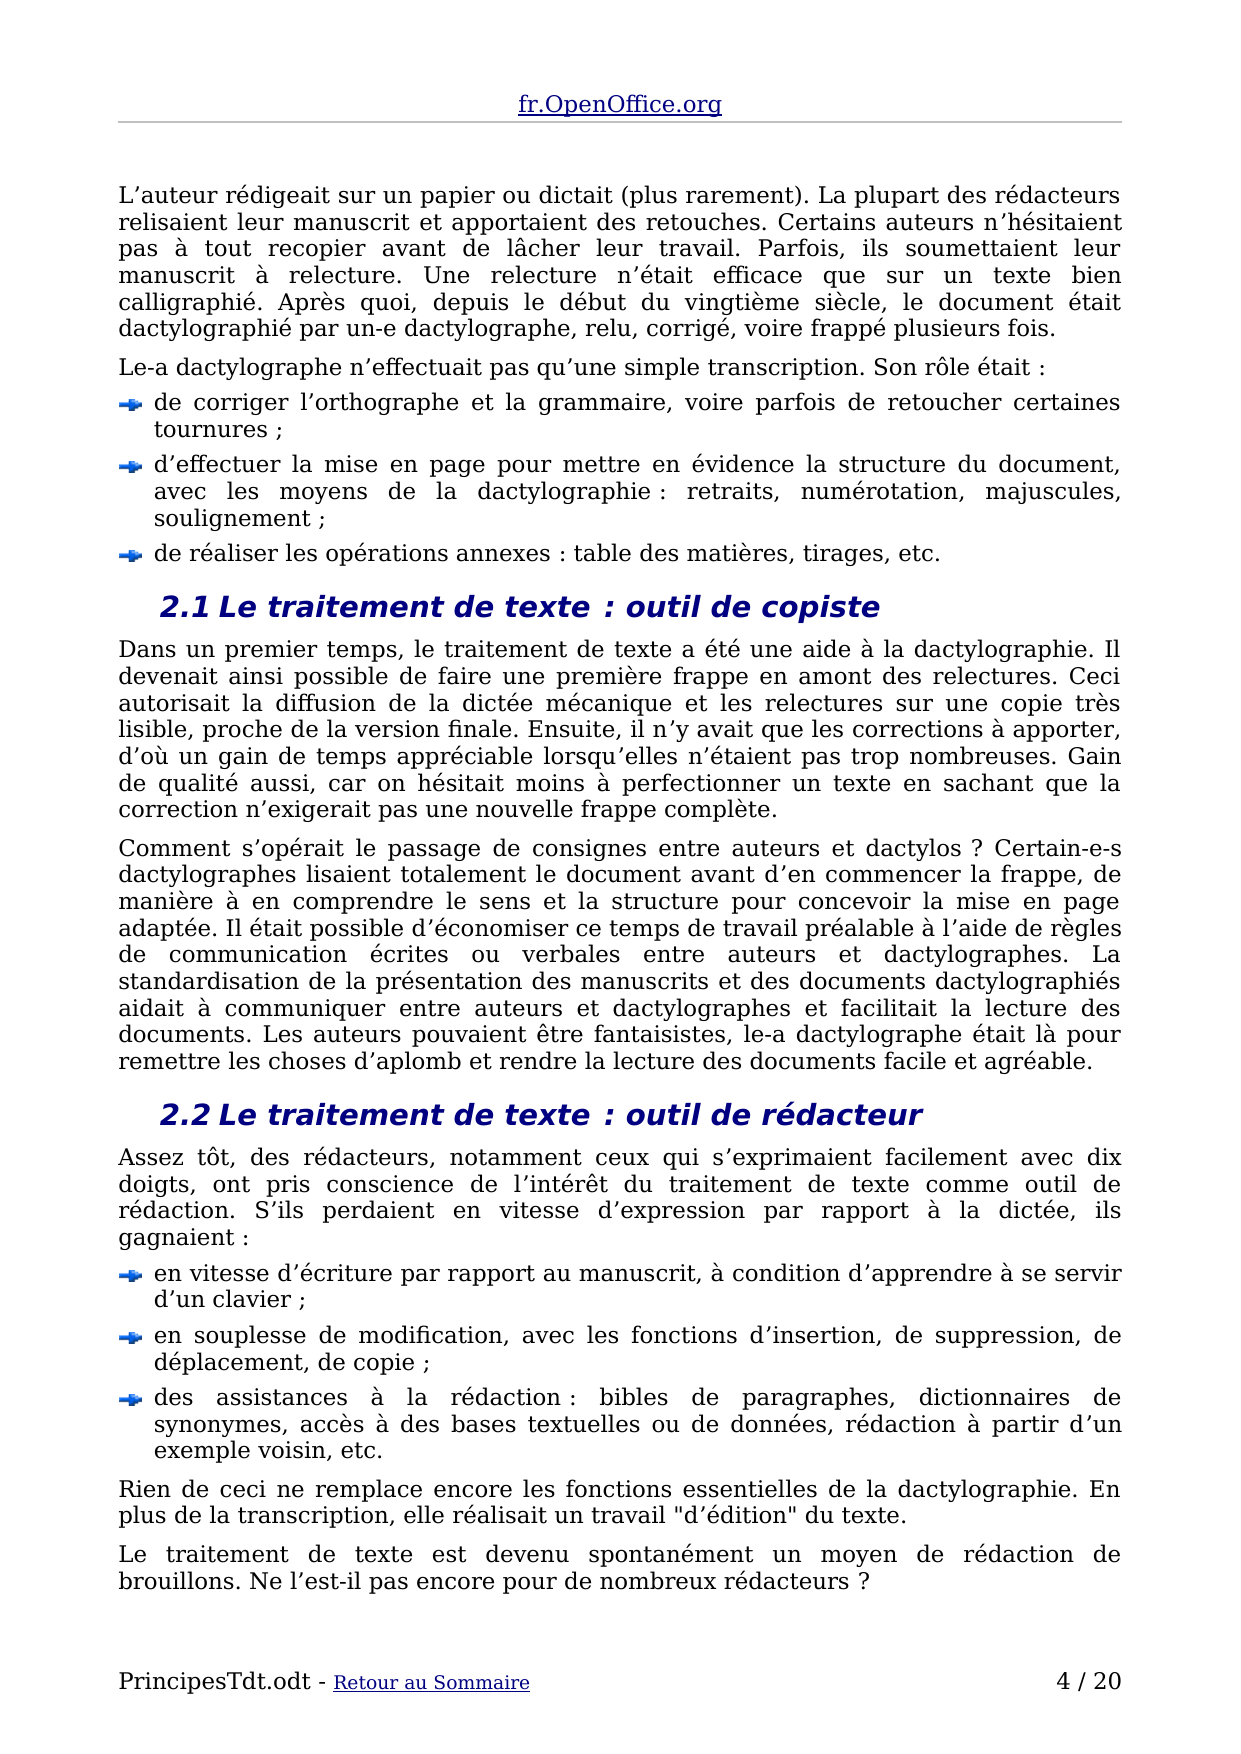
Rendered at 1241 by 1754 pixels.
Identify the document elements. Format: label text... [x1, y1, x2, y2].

list de réaliser les opérations annexes : table des matières, tirages, etc. [118, 541, 1122, 567]
text Comment s’opérait le passage de consignes entre auteurs et dactylos ? Certain-e-s dactylographes lisaient totalement le document avant d’en commencer la frappe, de manière à en comprendre le sens et la structure pour concevoir la mise en page adaptée. Il était possible d’économiser ce temps de travail préalable à l’aide de règles de communication écrites ou verbales entre auteurs et dactylographes. La standardisation de la présentation des manuscrits et des documents dactylographiés aidait à communiquer entre auteurs et dactylographes et facilitait la lecture des documents. Les auteurs pouvaient être fantaisistes, le-a dactylographe était là pour remettre les choses d’aplomb et rendre la lecture des documents facile et agréable. [118, 835, 1122, 1075]
picture [119, 1270, 142, 1282]
list d’effectuer la mise en page pour mettre en évidence la structure du document, avec les moyens de la dactylographie : retraits, numérotation, majuscules, soulignement ; [118, 452, 1122, 532]
subtitle Assez tôt, des rédacteurs, notamment ceux qui s’exprimaient facilement avec dix doigts, ont pris conscience de l’intérêt du traitement de texte comme outil de rédaction. S’ils perdaient en vitesse d’expression par rapport à la dictée, ils gagnaient : [118, 1144, 1122, 1251]
text L’auteur rédigeait sur un papier ou dictait (plus rarement). La plupart des rédacteurs relisaient leur manuscrit et apportaient des retouches. Certains auteurs n’hésitaient pas à tout recopier avant de lâcher leur travail. Parfois, ils soumettaient leur manuscrit à relecture. Une relecture n’était efficace que sur un texte bien calligraphié. Après quoi, depuis le début du vingtième siècle, le document était dactylographié par un-e dactylographe, relu, corrigé, voire frappé plusieurs fois. [118, 182, 1122, 342]
picture [119, 1394, 142, 1406]
picture [119, 461, 142, 473]
list des assistances à la rédaction : bibles de paragraphes, dictionnaires de synonymes, accès à des bases textuelles ou de données, rédaction à partir d’un exemple voisin, etc. [118, 1384, 1122, 1464]
subtitle Le traitement de texte : outil de copiste [159, 591, 1122, 625]
picture [119, 1332, 142, 1344]
text Dans un premier temps, le traitement de texte a été une aide à la dactylographie. Il devenait ainsi possible de faire une première frappe en amont des relectures. Ceci autorisait la diffusion de la dictée mécanique et les relectures sur une copie très lisible, proche de la version finale. Ensuite, il n’y avait que les corrections à apporter, d’où un gain de temps appréciable lorsqu’elles n’étaient pas trop nombreuses. Gain de qualité aussi, car on hésitait moins à perfectionner un texte en sachant que la correction n’exigerait pas une nouvelle frappe complète. [118, 637, 1122, 823]
subtitle Le-a dactylographe n’effectuait pas qu’une simple transcription. Son rôle était : [118, 354, 1122, 381]
picture [119, 399, 142, 411]
text Le traitement de texte est devenu spontanément un moyen de rédaction de brouillons. Ne l’est-il pas encore pour de nombreux rédacteurs ? [118, 1541, 1122, 1594]
list en souplesse de modification, avec les fonctions d’insertion, de suppression, de déplacement, de copie ; [118, 1322, 1122, 1375]
picture [119, 550, 142, 562]
text Rien de ceci ne remplace encore les fonctions essentielles de la dactylographie. En plus de la transcription, elle réalisait un travail "d’édition" du texte. [118, 1476, 1122, 1529]
list de corriger l’orthographe et la grammaire, voire parfois de retoucher certaines tournures ; [118, 389, 1122, 443]
subtitle Le traitement de texte : outil de rédacteur [159, 1099, 1122, 1133]
list en vitesse d’écriture par rapport au manuscrit, à condition d’apprendre à se servir d’un clavier ; [118, 1260, 1122, 1313]
